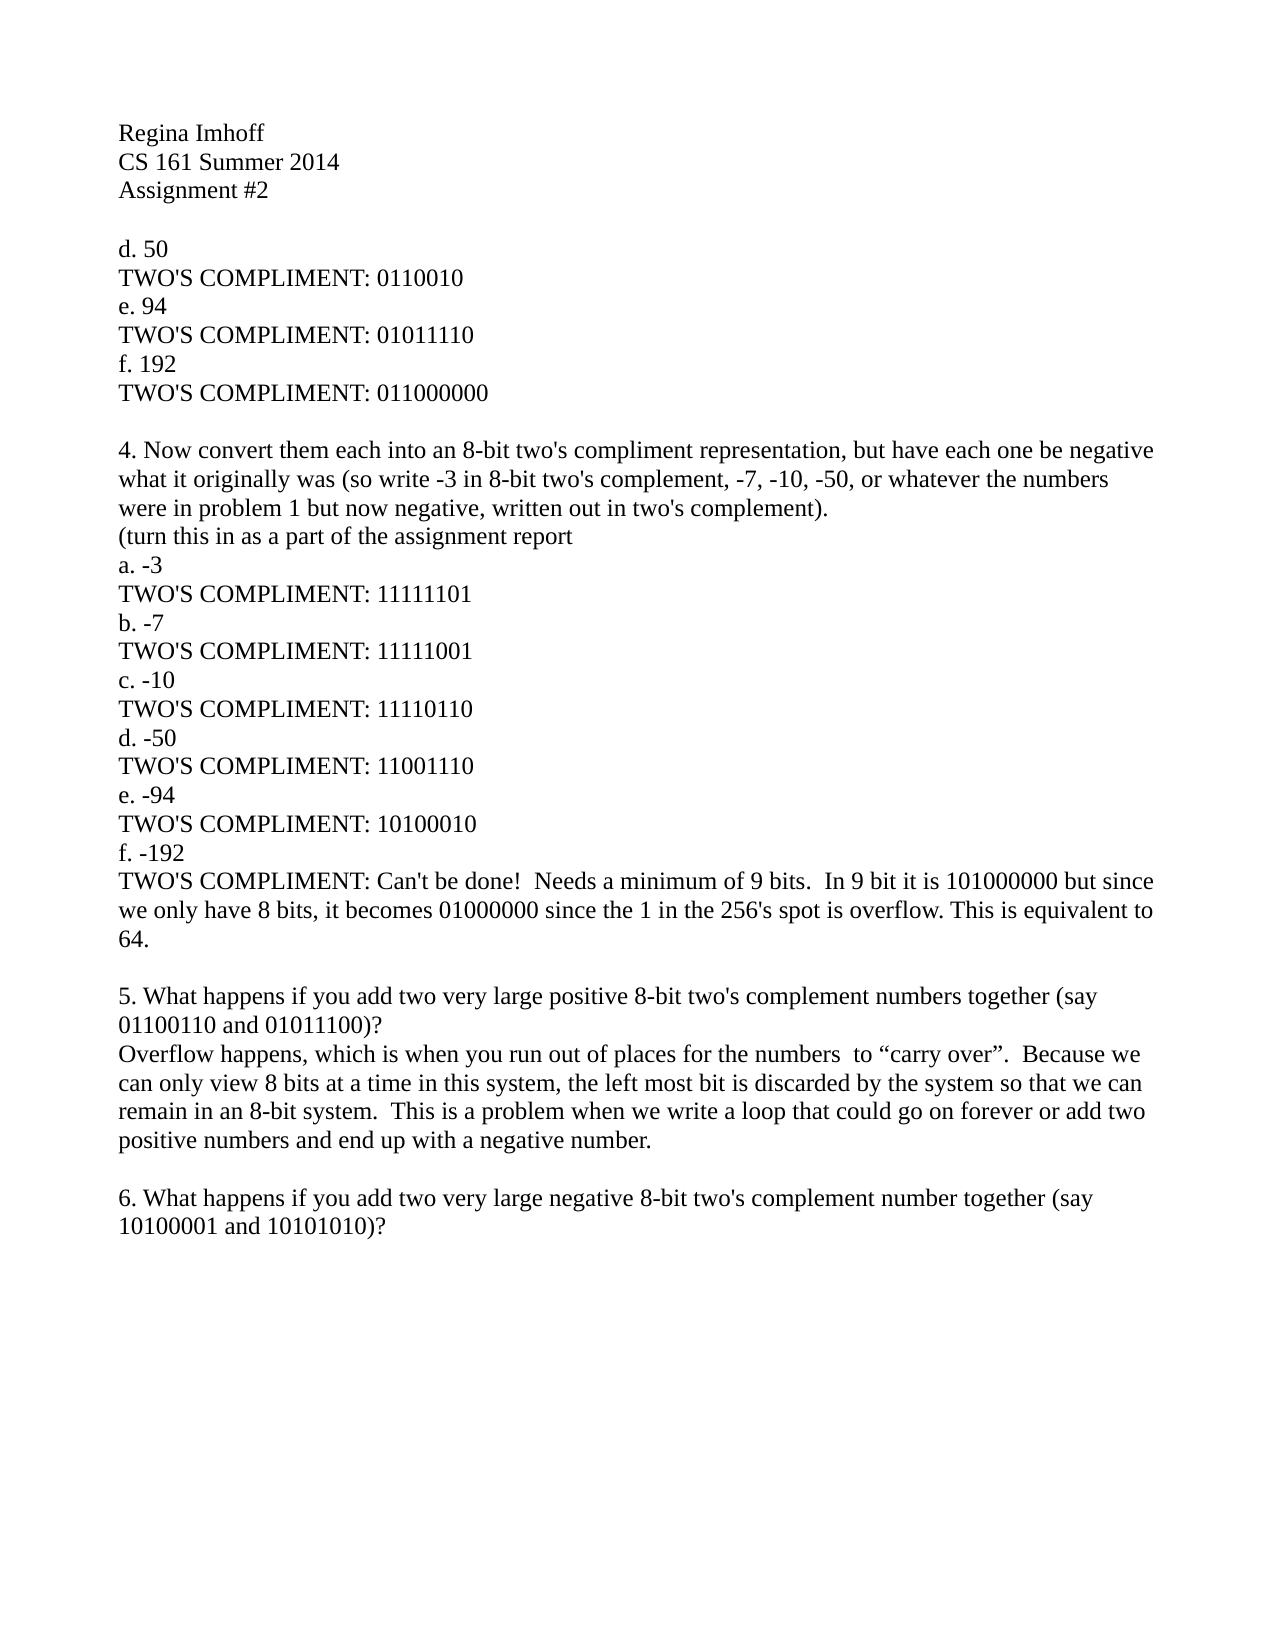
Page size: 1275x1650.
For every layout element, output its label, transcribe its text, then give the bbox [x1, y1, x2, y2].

text 4. Now convert them each into an 8-bit two's compliment representation, but have each one be negative what it originally was (so write -3 in 8-bit two's complement, -7, -10, -50, or whatever the numbers were in problem 1 but now negative, written out in two's complement). [118, 435, 1157, 521]
text 6. What happens if you add two very large negative 8-bit two's complement number together (say 10100001 and 10101010)? [118, 1183, 1157, 1240]
text TWO'S COMPLIMENT: 11001110 [118, 751, 1157, 780]
text TWO'S COMPLIMENT: Can't be done! Needs a minimum of 9 bits. In 9 bit it is 101000000 but since we only have 8 bits, it becomes 01000000 since the 1 in the 256's spot is overflow. This is equivalent to 64. [118, 866, 1157, 953]
text f. 192 [118, 349, 1157, 378]
text (turn this in as a part of the assignment report [118, 521, 1157, 550]
text e. 94 [118, 291, 1157, 320]
text TWO'S COMPLIMENT: 0110010 [118, 263, 1157, 291]
text TWO'S COMPLIMENT: 11111001 [118, 636, 1157, 665]
text TWO'S COMPLIMENT: 011000000 [118, 378, 1157, 406]
text a. -3 [118, 550, 1157, 579]
text c. -10 [118, 665, 1157, 694]
text b. -7 [118, 608, 1157, 636]
text Overflow happens, which is when you run out of places for the numbers to “carry over”. Because we can only view 8 bits at a time in this system, the left most bit is discarded by the system so that we can remain in an 8-bit system. This is a problem when we write a loop that could go on forever or add two positive numbers and end up with a negative number. [118, 1039, 1157, 1154]
text TWO'S COMPLIMENT: 11110110 [118, 694, 1157, 723]
text d. -50 [118, 723, 1157, 751]
text TWO'S COMPLIMENT: 10100010 [118, 809, 1157, 838]
text TWO'S COMPLIMENT: 01011110 [118, 320, 1157, 349]
text d. 50 [118, 234, 1157, 263]
text e. -94 [118, 780, 1157, 809]
text 5. What happens if you add two very large positive 8-bit two's complement numbers together (say 01100110 and 01011100)? [118, 981, 1157, 1039]
text f. -192 [118, 838, 1157, 866]
text TWO'S COMPLIMENT: 11111101 [118, 579, 1157, 608]
